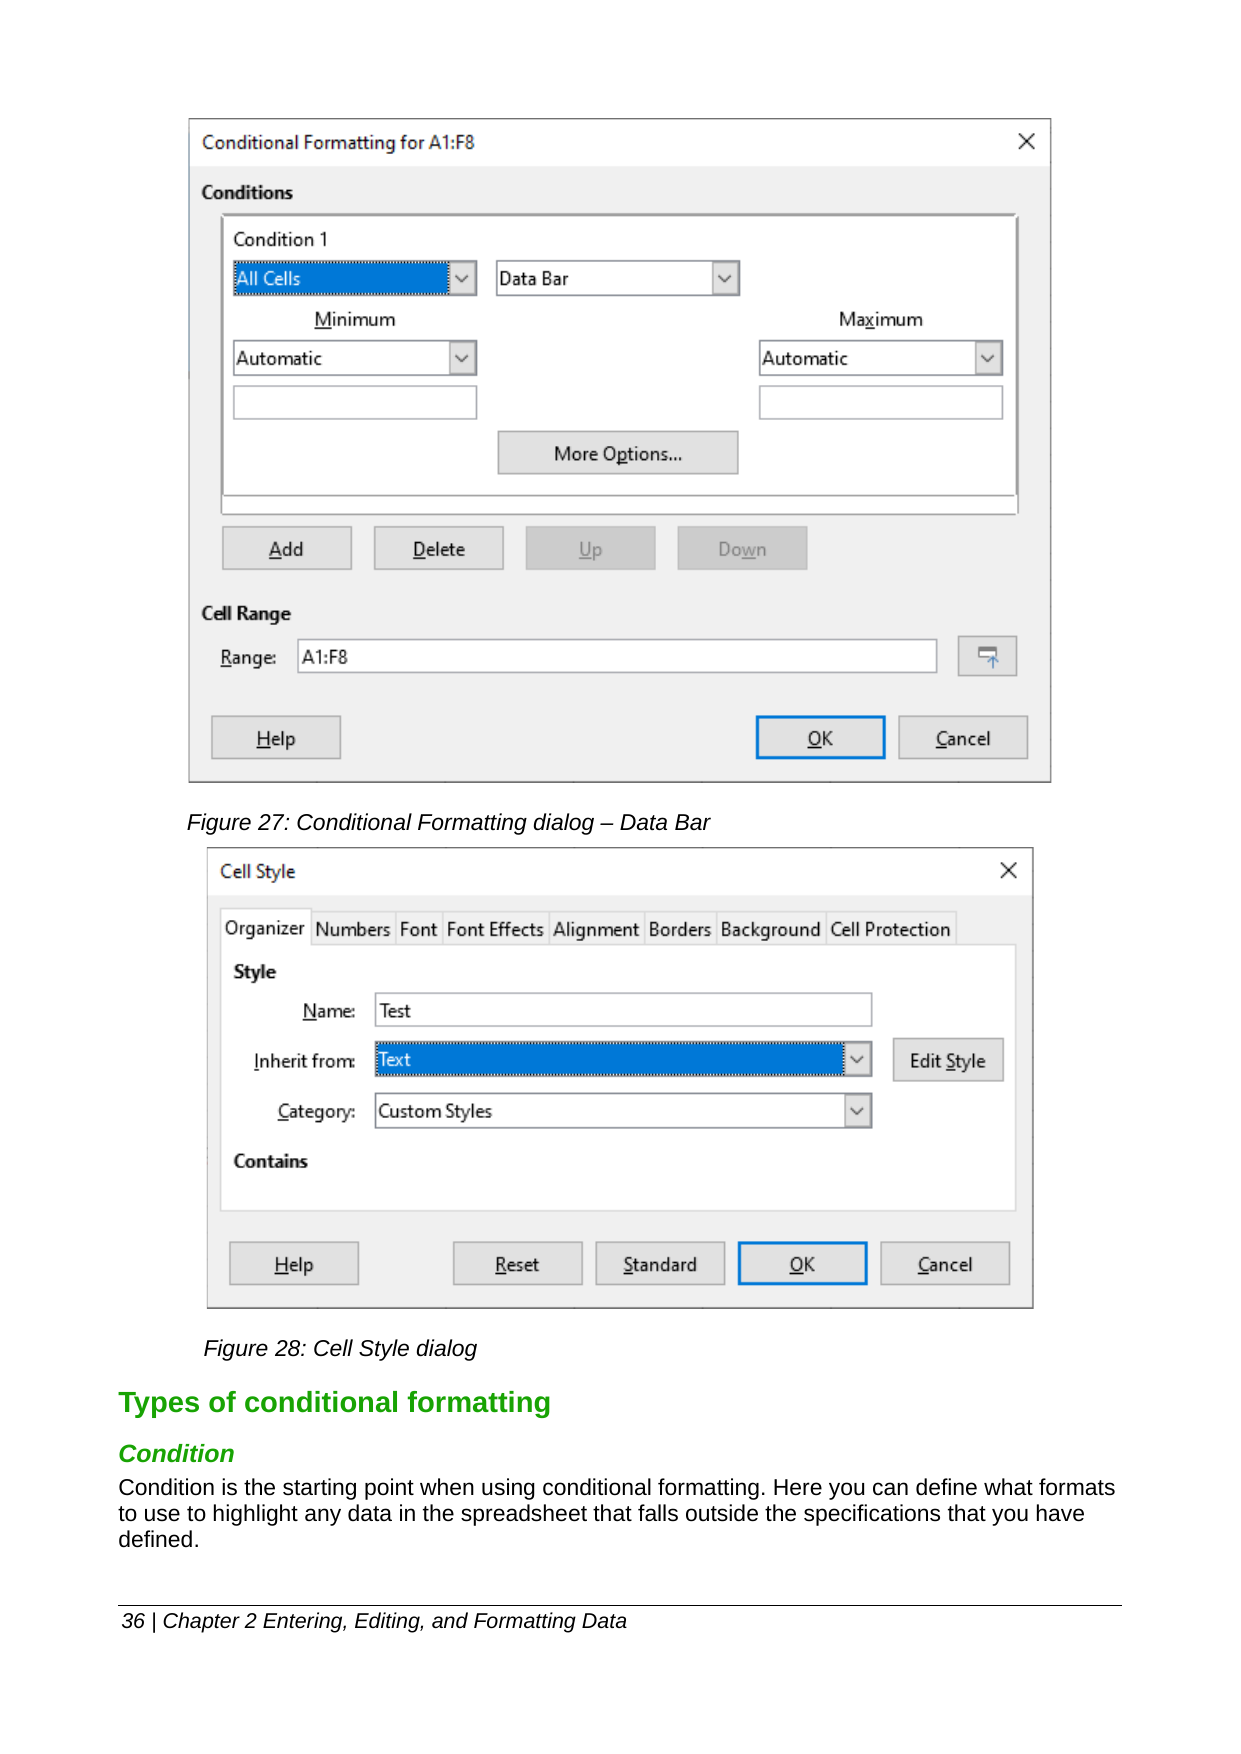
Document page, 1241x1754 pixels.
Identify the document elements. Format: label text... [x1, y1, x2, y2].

text Figure 28: Cell Style dialog [203, 847, 1037, 1361]
text Figure 27: Conditional Formatting dialog – Data Bar [187, 118, 1054, 835]
picture [206, 847, 1034, 1309]
text Condition is the starting point when using conditional formatting. Here you can define what formats to use to highlight any data in the spreadsheet that falls outside the specifications that you have defined. [118, 1474, 1122, 1553]
picture [188, 118, 1052, 783]
subtitle Condition [118, 1439, 1122, 1468]
subtitle Types of conditional formatting [118, 1385, 1122, 1418]
